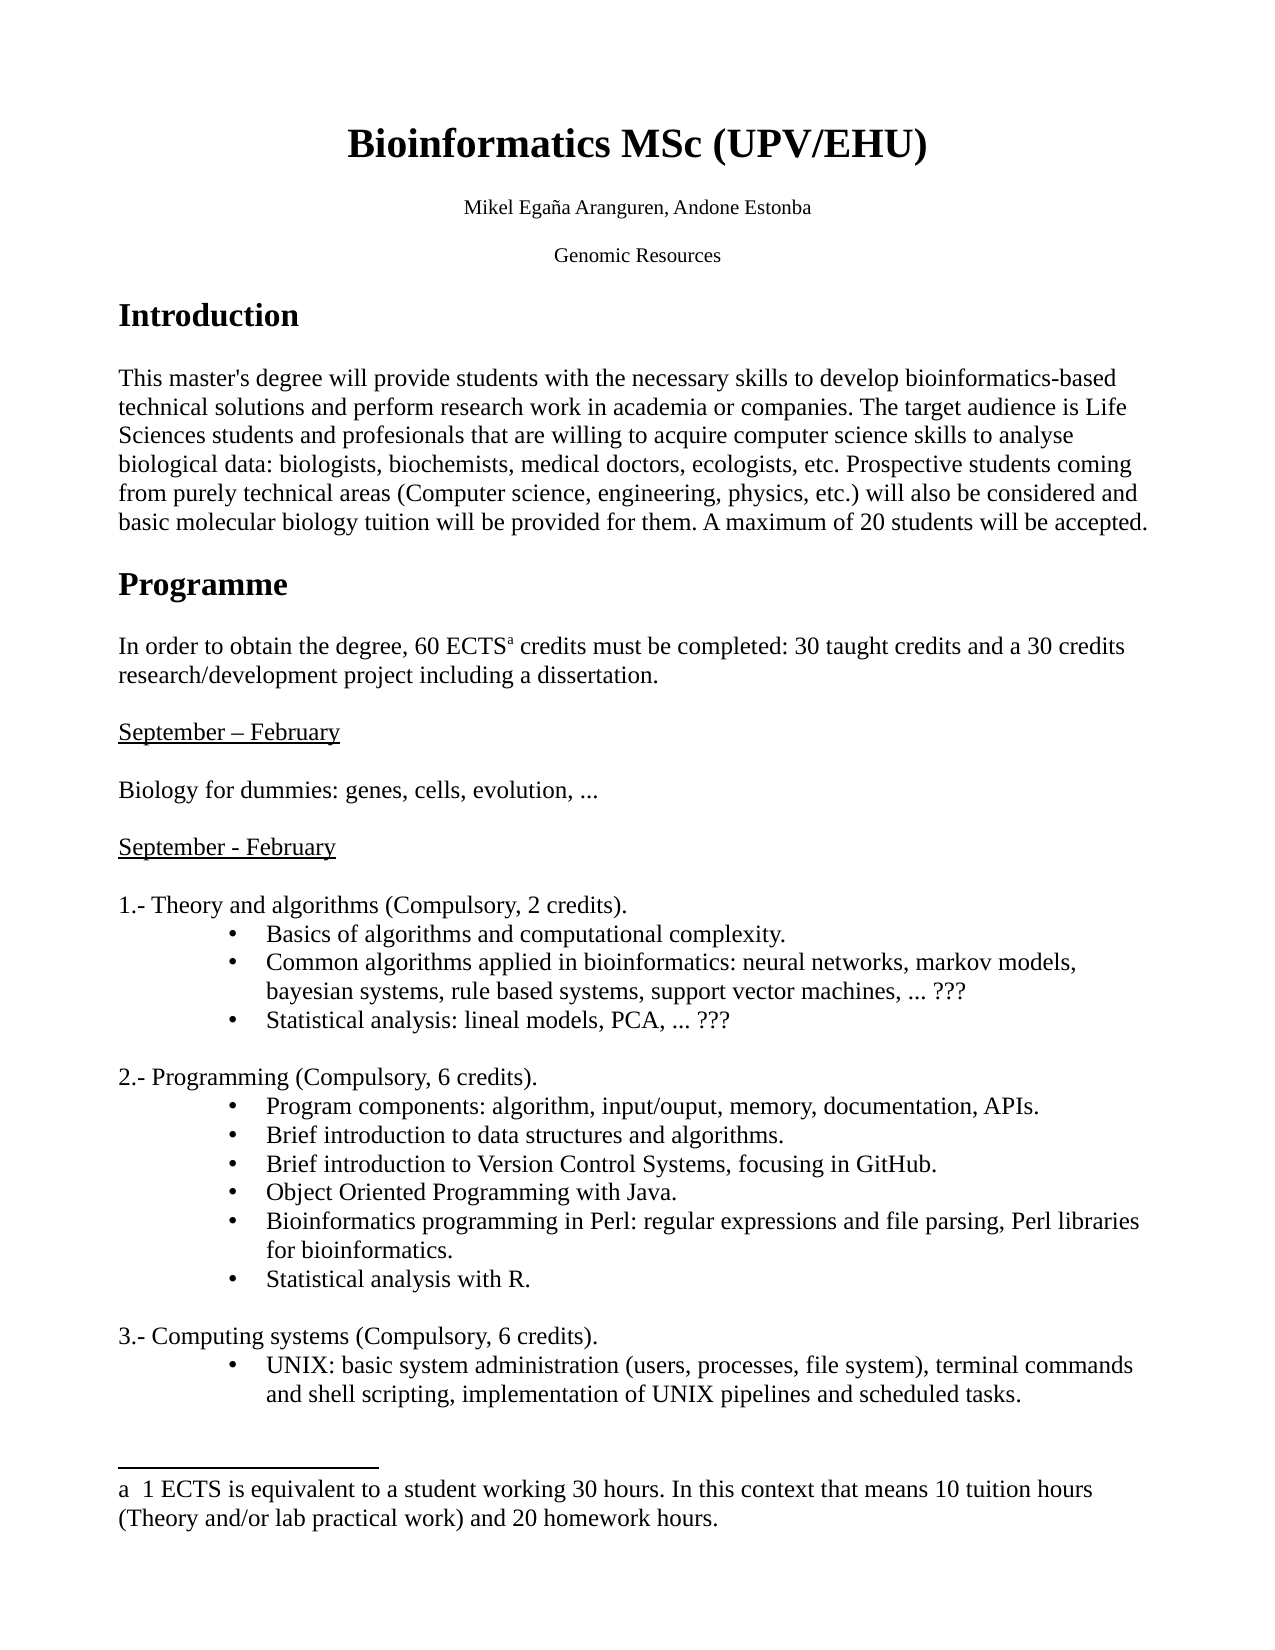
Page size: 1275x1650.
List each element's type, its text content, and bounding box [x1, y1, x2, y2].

text Bioinformatics MSc (UPV/EHU) [118, 118, 1157, 166]
list 1.- Theory and algorithms (Compulsory, 2 credits). [81, 890, 1157, 919]
list Object Oriented Programming with Java. [228, 1177, 1157, 1206]
list Brief introduction to data structures and algorithms. [228, 1120, 1157, 1149]
list Basics of algorithms and computational complexity. [228, 919, 1157, 947]
list Bioinformatics programming in Perl: regular expressions and file parsing, Perl libraries for bioinformatics. [228, 1206, 1157, 1264]
list Program components: algorithm, input/ouput, memory, documentation, APIs. [228, 1091, 1157, 1120]
text 3.- Computing systems (Compulsory, 6 credits). [118, 1321, 1157, 1350]
text Biology for dummies: genes, cells, evolution, ... [118, 775, 1157, 804]
text In order to obtain the degree, 60 ECTS credits must be completed: 30 taught credits and a 30 credits research/development project including a dissertation. [118, 631, 1157, 689]
list UNIX: basic system administration (users, processes, file system), terminal commands and shell scripting, implementation of UNIX pipelines and scheduled tasks. [228, 1350, 1157, 1407]
text Mikel Egaña Aranguren, Andone Estonba [118, 195, 1157, 219]
text September – February [118, 717, 1157, 746]
list Common algorithms applied in bioinformatics: neural networks, markov models, bayesian systems, rule based systems, support vector machines, ... ??? [228, 947, 1157, 1005]
text September - February [118, 832, 1157, 861]
text Genomic Resources [118, 243, 1157, 267]
list Statistical analysis: lineal models, PCA, ... ??? [228, 1005, 1157, 1034]
list Statistical analysis with R. [228, 1264, 1157, 1292]
text 1 ECTS is equivalent to a student working 30 hours. In this context that means 10 tuition hours (Theory and/or lab practical work) and 20 homework hours. [118, 1474, 1157, 1532]
list Brief introduction to Version Control Systems, focusing in GitHub. [228, 1149, 1157, 1177]
text This master's degree will provide students with the necessary skills to develop bioinformatics-based technical solutions and perform research work in academia or companies. The target audience is Life Sciences students and profesionals that are willing to acquire computer science skills to analyse biological data: biologists, biochemists, medical doctors, ecologists, etc. Prospective students coming from purely technical areas (Computer science, engineering, physics, etc.) will also be considered and basic molecular biology tuition will be provided for them. A maximum of 20 students will be accepted. [118, 363, 1157, 535]
text 2.- Programming (Compulsory, 6 credits). [118, 1062, 1157, 1091]
text Programme [118, 564, 1157, 602]
text Introduction [118, 296, 1157, 334]
